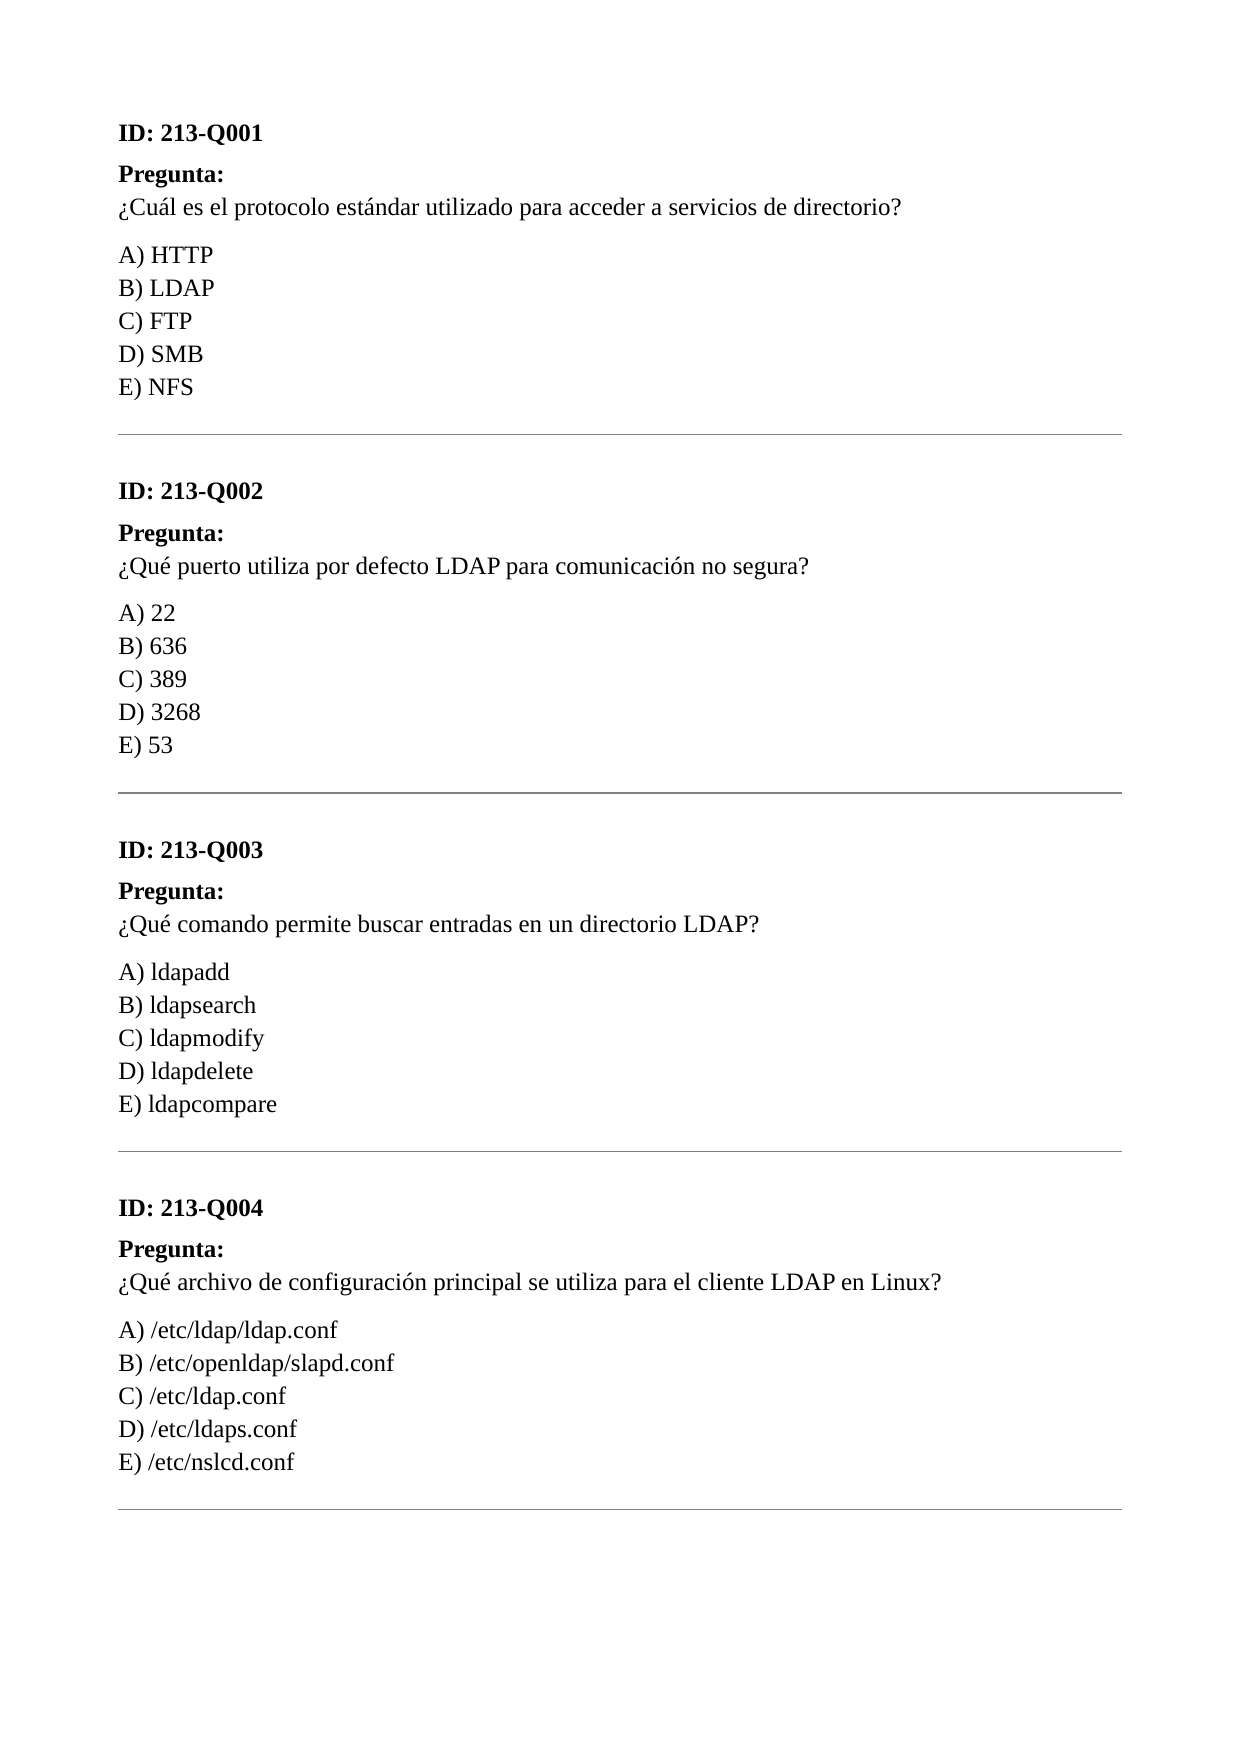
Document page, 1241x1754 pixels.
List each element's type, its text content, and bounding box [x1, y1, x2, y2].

text A) ldapadd B) ldapsearch C) ldapmodify D) ldapdelete E) ldapcompare [118, 957, 1122, 1117]
subtitle ID: 213-Q004 [118, 1193, 1122, 1222]
text A) 22 B) 636 C) 389 D) 3268 E) 53 [118, 598, 1122, 759]
text Pregunta: ¿Qué comando permite buscar entradas en un directorio LDAP? [118, 876, 1122, 938]
subtitle ID: 213-Q002 [118, 476, 1122, 505]
subtitle ID: 213-Q003 [118, 835, 1122, 863]
text Pregunta: ¿Qué puerto utiliza por defecto LDAP para comunicación no segura? [118, 518, 1122, 579]
subtitle ID: 213-Q001 [118, 118, 1122, 147]
text A) /etc/ldap/ldap.conf B) /etc/openldap/slapd.conf C) /etc/ldap.conf D) /etc/ldaps.conf E) /etc/nslcd.conf [118, 1315, 1122, 1476]
text Pregunta: ¿Cuál es el protocolo estándar utilizado para acceder a servicios de directorio? [118, 159, 1122, 221]
text A) HTTP B) LDAP C) FTP D) SMB E) NFS [118, 240, 1122, 401]
text Pregunta: ¿Qué archivo de configuración principal se utiliza para el cliente LDAP en Linux? [118, 1234, 1122, 1296]
